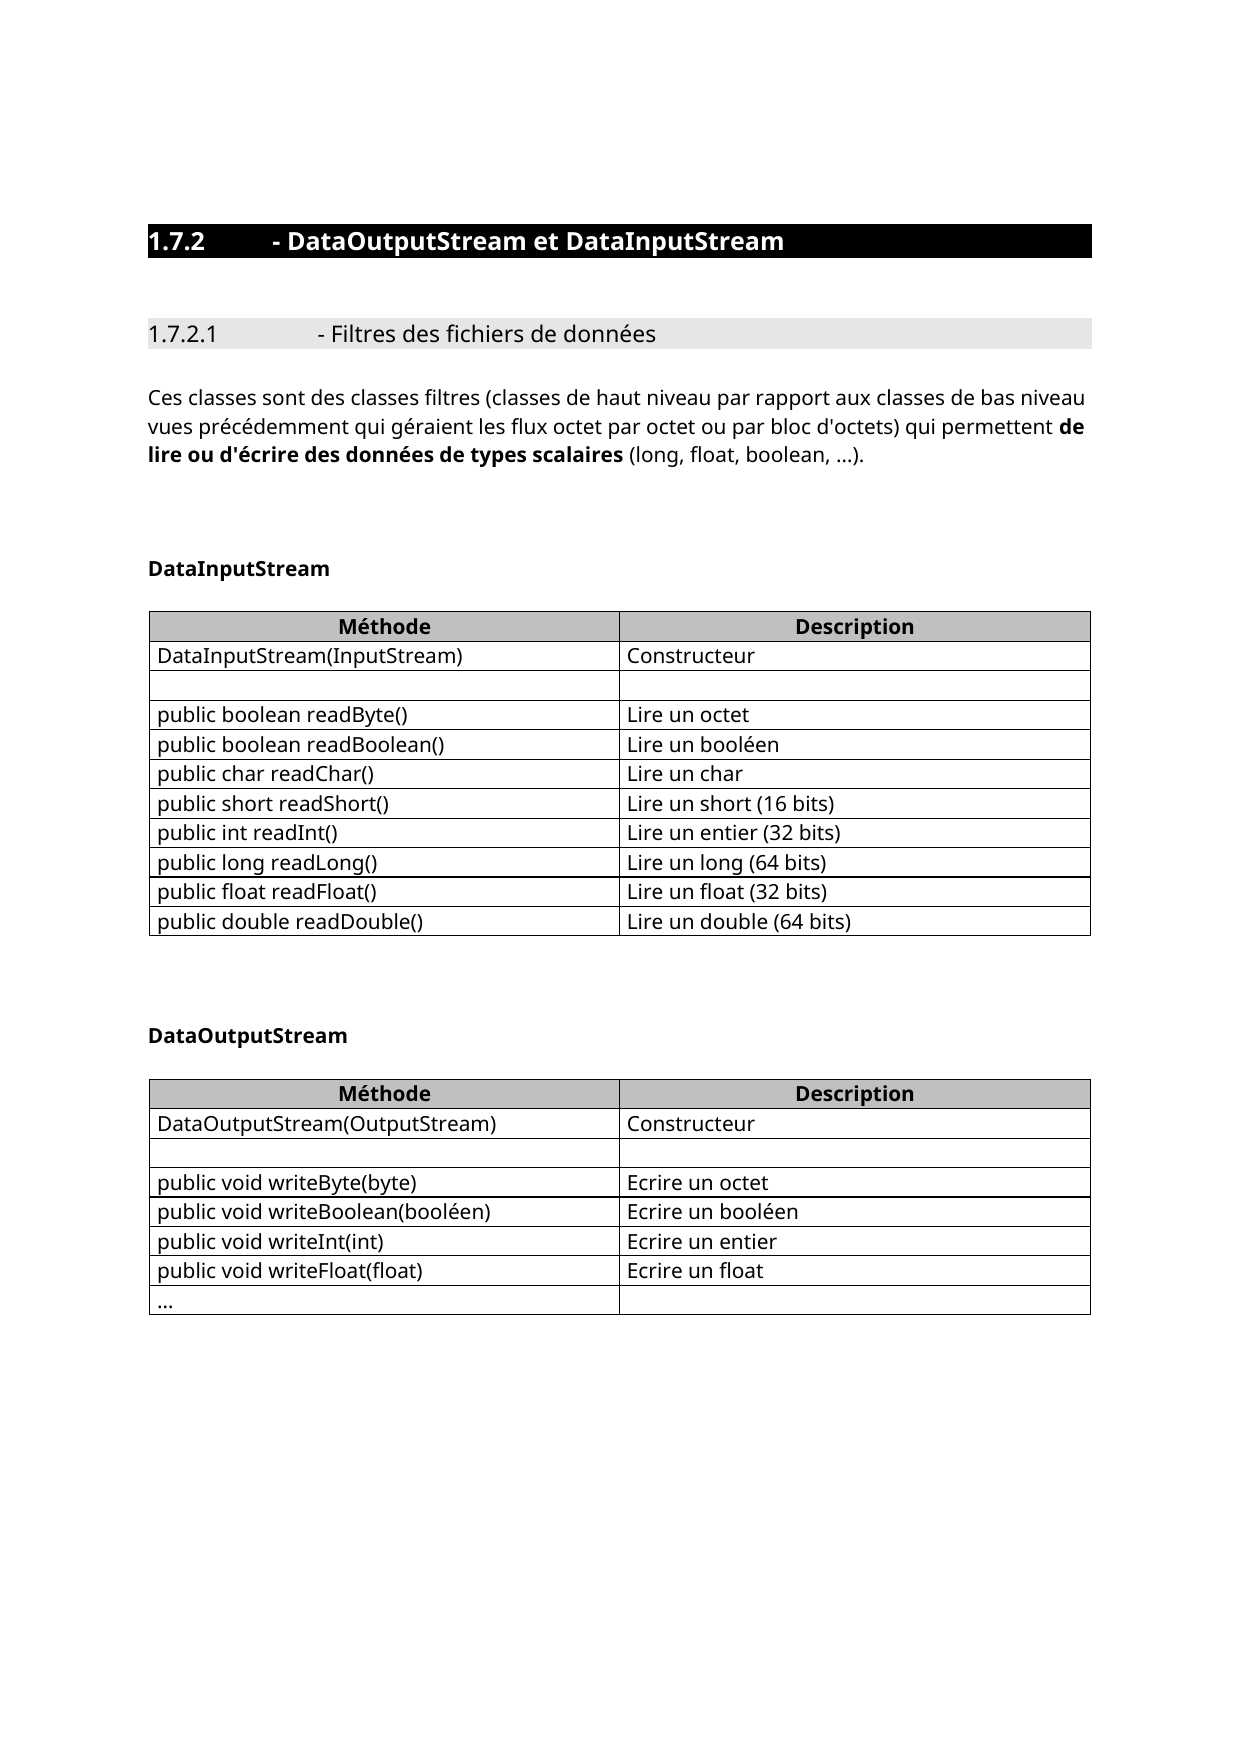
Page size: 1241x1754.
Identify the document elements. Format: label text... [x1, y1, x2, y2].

table_header Description [620, 612, 1090, 641]
table_cell … [150, 1286, 619, 1314]
table_cell DataOutputStream(OutputStream) [150, 1109, 619, 1137]
table_cell Ecrire un octet [620, 1168, 1090, 1196]
table_cell [150, 1139, 619, 1167]
table_cell public void writeBoolean(booléen) [150, 1198, 619, 1226]
table_cell public int readInt() [150, 819, 619, 847]
table_cell Lire un booléen [620, 730, 1090, 758]
table_cell public void writeInt(int) [150, 1227, 619, 1255]
table_cell Lire un char [620, 760, 1090, 788]
table_cell Constructeur [620, 642, 1090, 670]
text DataOutputStream [148, 1022, 1092, 1050]
text DataInputStream [148, 554, 1092, 583]
table_cell public double readDouble() [150, 907, 619, 935]
subtitle - DataOutputStream et DataInputStream [148, 224, 1092, 258]
table_cell Lire un entier (32 bits) [620, 819, 1090, 847]
table_cell Ecrire un booléen [620, 1198, 1090, 1226]
table_cell public long readLong() [150, 848, 619, 876]
table_header Méthode [150, 612, 619, 641]
table_cell Lire un long (64 bits) [620, 848, 1090, 876]
table_cell Lire un short (16 bits) [620, 789, 1090, 817]
table_cell Lire un float (32 bits) [620, 878, 1090, 906]
table_cell DataInputStream(InputStream) [150, 642, 619, 670]
table_cell public void writeByte(byte) [150, 1168, 619, 1196]
table_cell Lire un double (64 bits) [620, 907, 1090, 935]
table_cell public boolean readByte() [150, 701, 619, 729]
table_cell Ecrire un entier [620, 1227, 1090, 1255]
text Ces classes sont des classes filtres (classes de haut niveau par rapport aux classes de bas niveau vues précédemment qui géraient les flux octet par octet ou par bloc d'octets) qui permettent de lire ou d'écrire des données de types scalaires (long, float, boolean, …). [148, 383, 1092, 469]
table_cell [150, 671, 619, 699]
table_cell Constructeur [620, 1109, 1090, 1137]
table_cell public void writeFloat(float) [150, 1256, 619, 1285]
table_cell public short readShort() [150, 789, 619, 817]
table_header Description [620, 1080, 1090, 1108]
table_cell Ecrire un float [620, 1256, 1090, 1285]
subtitle - Filtres des fichiers de données [148, 318, 1092, 349]
table_cell [620, 1286, 1090, 1314]
table_header Méthode [150, 1080, 619, 1108]
table_cell [620, 1139, 1090, 1167]
table_cell Lire un octet [620, 701, 1090, 729]
table_cell public float readFloat() [150, 878, 619, 906]
table_cell public boolean readBoolean() [150, 730, 619, 758]
table_cell public char readChar() [150, 760, 619, 788]
table_cell [620, 671, 1090, 699]
